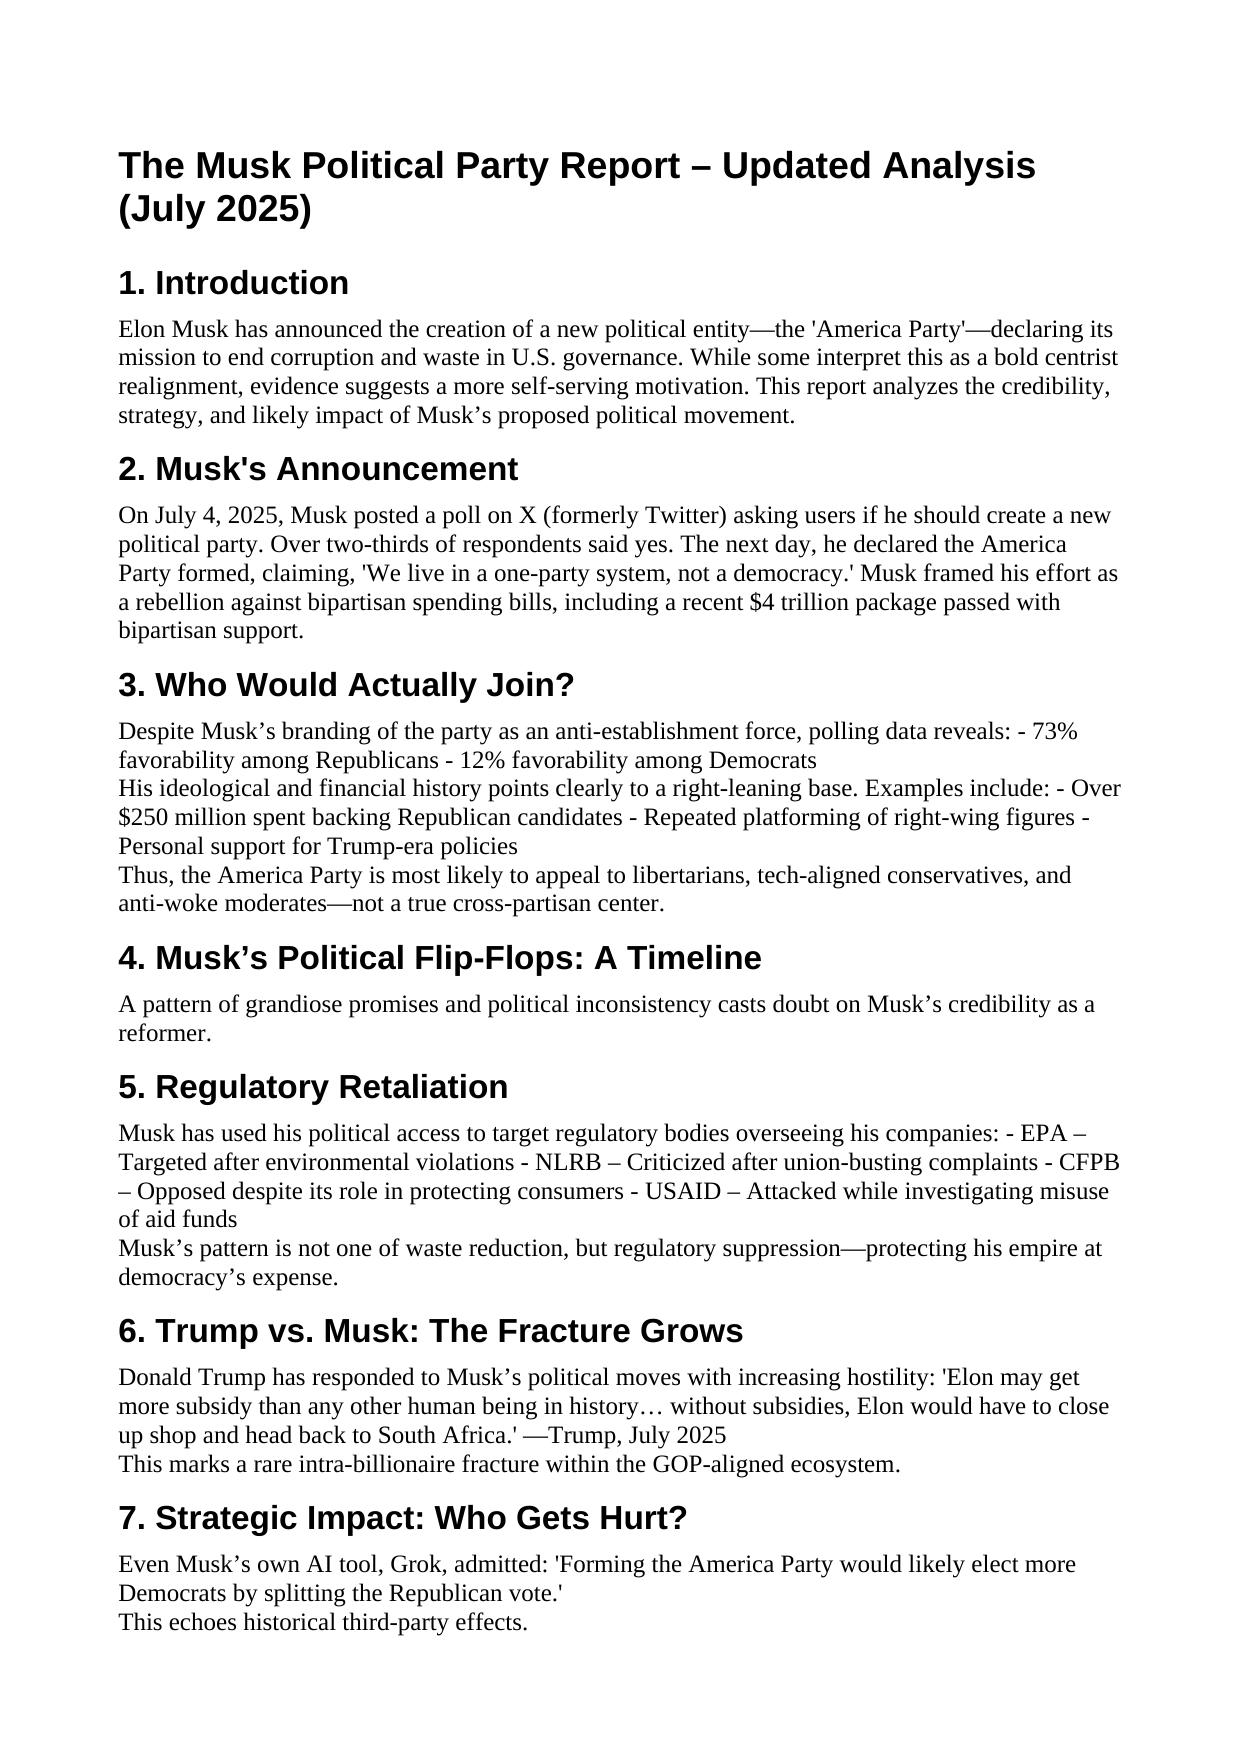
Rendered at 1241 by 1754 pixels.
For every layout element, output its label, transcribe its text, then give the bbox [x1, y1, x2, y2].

subtitle 3. Who Would Actually Join? [118, 463, 1122, 492]
text Democrats, progressives, and moderates must resist the temptation to splinter. If progressives splinter, it risks empowering the very forces they oppose. Unity isn’t perfection—it’s strategy. [118, 1268, 1122, 1326]
text Donald Trump has responded to Musk’s political moves with increasing hostility: 'Elon may get more subsidy than any other human being in history… without subsidies, Elon would have to close up shop and head back to South Africa.' —Trump, July 2025 [118, 1009, 1122, 1096]
text Elon Musk has announced the creation of a new political entity—the 'America Party'—declaring its mission to end corruption and waste in U.S. governance. While some interpret this as a bold centrist realignment, evidence suggests a more self-serving motivation. This report analyzes the credibility, strategy, and likely impact of Musk’s proposed political movement. [118, 176, 1122, 291]
text His ideological and financial history points clearly to a right-leaning base. Examples include: - Over $250 million spent backing Republican candidates - Repeated platforming of right-wing figures - Personal support for Trump-era policies [118, 549, 1122, 636]
text As Brian Tyler Cohen warned: 'Elon is not a centrist. He is a far-right technocrat whose sole goal in life is to make himself richer.' [118, 1326, 1122, 1383]
text On July 4, 2025, Musk posted a poll on X (formerly Twitter) asking users if he should create a new political party. Over two-thirds of respondents said yes. The next day, he declared the America Party formed, claiming, 'We live in a one-party system, not a democracy.' Musk framed his effort as a rebellion against bipartisan spending bills, including a recent $4 trillion package passed with bipartisan support. [118, 319, 1122, 463]
text If Republicans fracture, stay unified: - Vote as a bloc - Pass lasting policy reforms (climate, healthcare, labor) - Focus on turnout and local races [118, 1412, 1122, 1469]
text This echoes historical third-party effects. [118, 1211, 1122, 1239]
text Even Musk’s own AI tool, Grok, admitted: 'Forming the America Party would likely elect more Democrats by splitting the Republican vote.' [118, 1153, 1122, 1211]
subtitle 2. Musk's Announcement [118, 291, 1122, 319]
subtitle The Musk Political Party Report – Updated Analysis (July 2025) [118, 118, 1122, 147]
text Musk has used his political access to target regulatory bodies overseeing his companies: - EPA – Targeted after environmental violations - NLRB – Criticized after union-busting complaints - CFPB – Opposed despite its role in protecting consumers - USAID – Attacked while investigating misuse of aid funds [118, 808, 1122, 923]
text If the America Party truly aimed to unite Americans, it would focus on: - Electoral reform - Digital rights - Environmental transition - Antitrust enforcement Not subsidized space races, media chaos, or personality cults. [118, 1527, 1122, 1613]
text Thus, the America Party is most likely to appeal to libertarians, tech-aligned conservatives, and anti-woke moderates—not a true cross-partisan center. [118, 636, 1122, 693]
subtitle 1. Introduction [118, 147, 1122, 176]
subtitle 9. A Note to Democrats: Don’t Get Distracted [118, 1383, 1122, 1412]
subtitle 7. Strategic Impact: Who Gets Hurt? [118, 1124, 1122, 1153]
subtitle 4. Musk’s Political Flip-Flops: A Timeline [118, 693, 1122, 722]
text Reject purity tests. Demand better from within—but do not abandon the only path to power. [118, 1469, 1122, 1498]
subtitle 5. Regulatory Retaliation [118, 779, 1122, 808]
text Despite Musk’s branding of the party as an anti-establishment force, polling data reveals: - 73% favorability among Republicans - 12% favorability among Democrats [118, 492, 1122, 549]
subtitle 10. What a Real Centrist Party Might Look Like [118, 1498, 1122, 1527]
subtitle 6. Trump vs. Musk: The Fracture Grows [118, 981, 1122, 1009]
text This marks a rare intra-billionaire fracture within the GOP-aligned ecosystem. [118, 1096, 1122, 1124]
text A pattern of grandiose promises and political inconsistency casts doubt on Musk’s credibility as a reformer. [118, 722, 1122, 779]
subtitle 8. The Allure of a New Party [118, 1239, 1122, 1268]
text Musk’s pattern is not one of waste reduction, but regulatory suppression—protecting his empire at democracy’s expense. [118, 923, 1122, 981]
